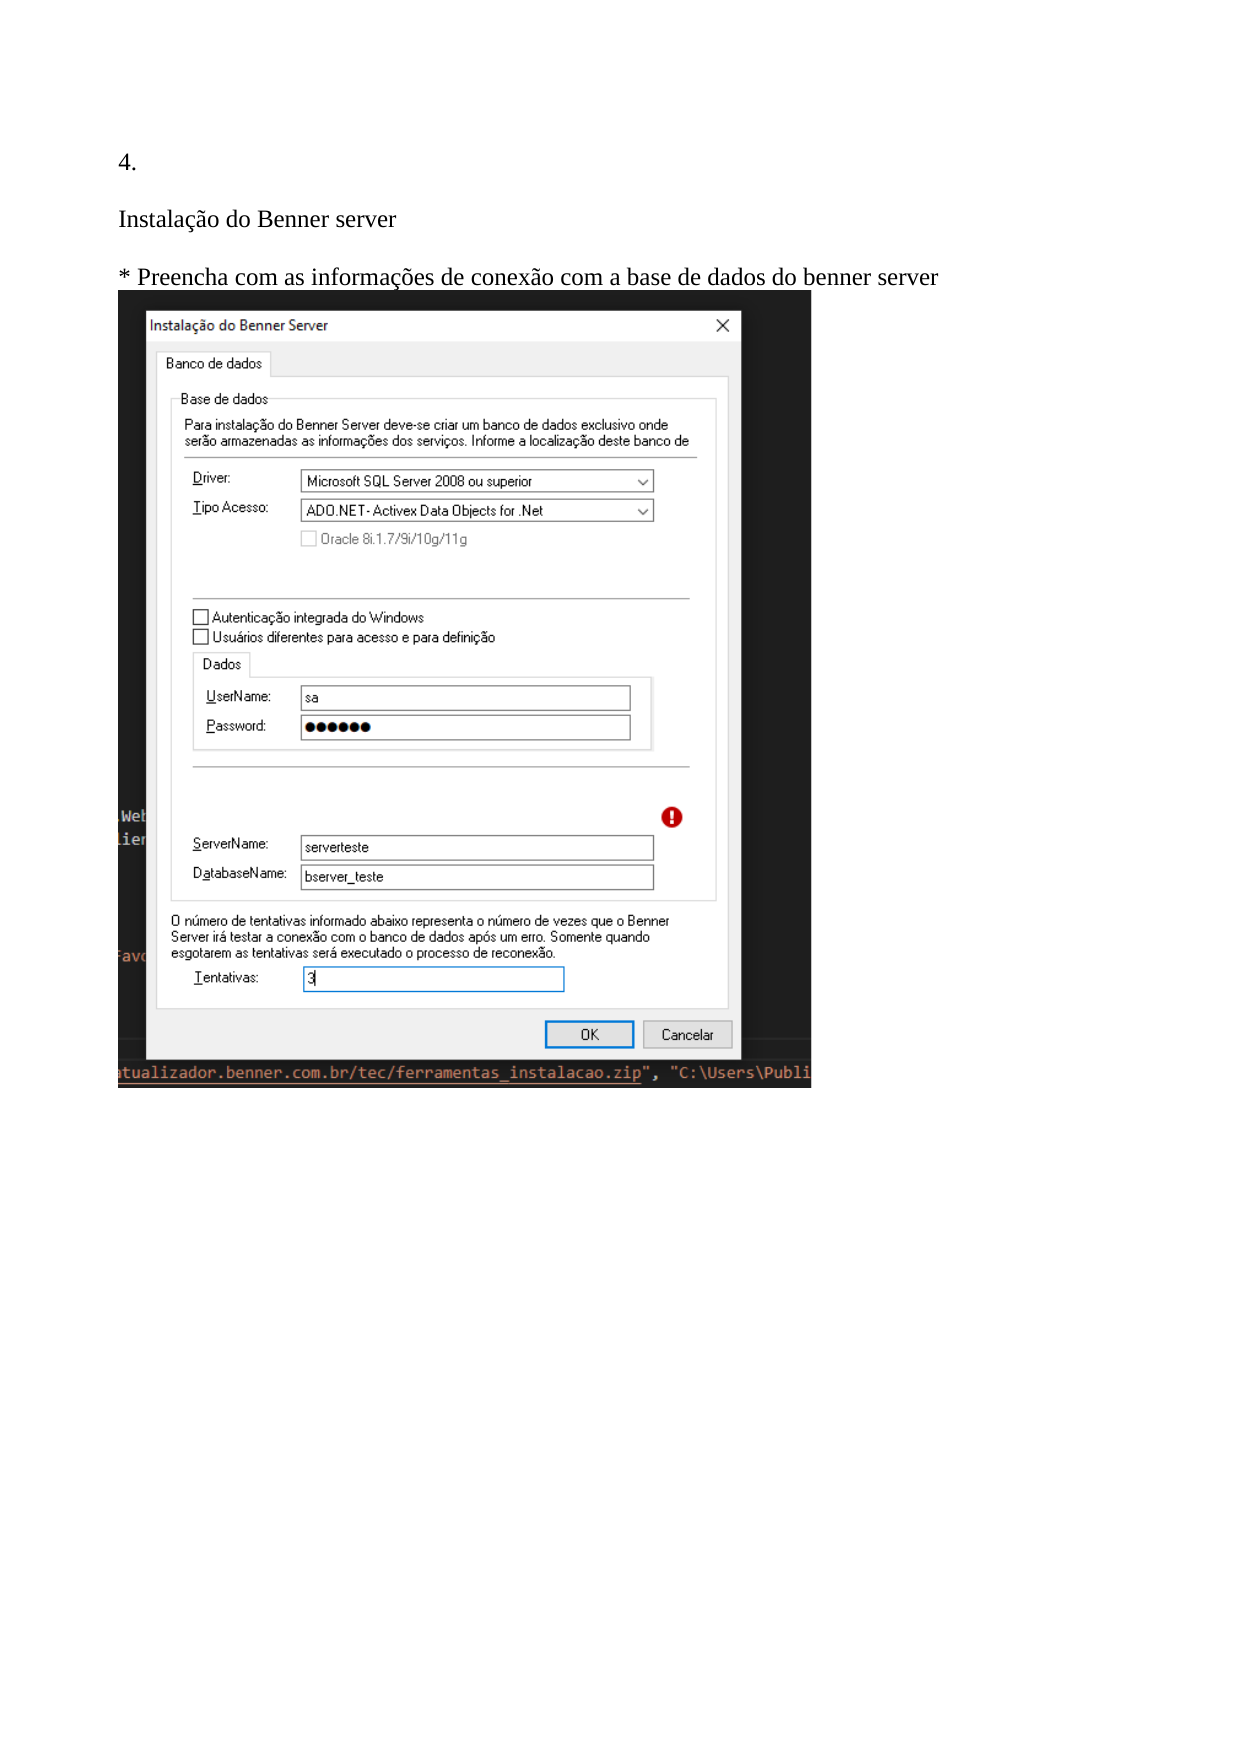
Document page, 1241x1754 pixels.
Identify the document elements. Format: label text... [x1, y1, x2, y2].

text Instalação do Benner server [118, 204, 1122, 233]
text 4. [118, 147, 1122, 176]
text * Preencha com as informações de conexão com a base de dados do benner server [118, 262, 1122, 290]
picture [118, 290, 1123, 1088]
